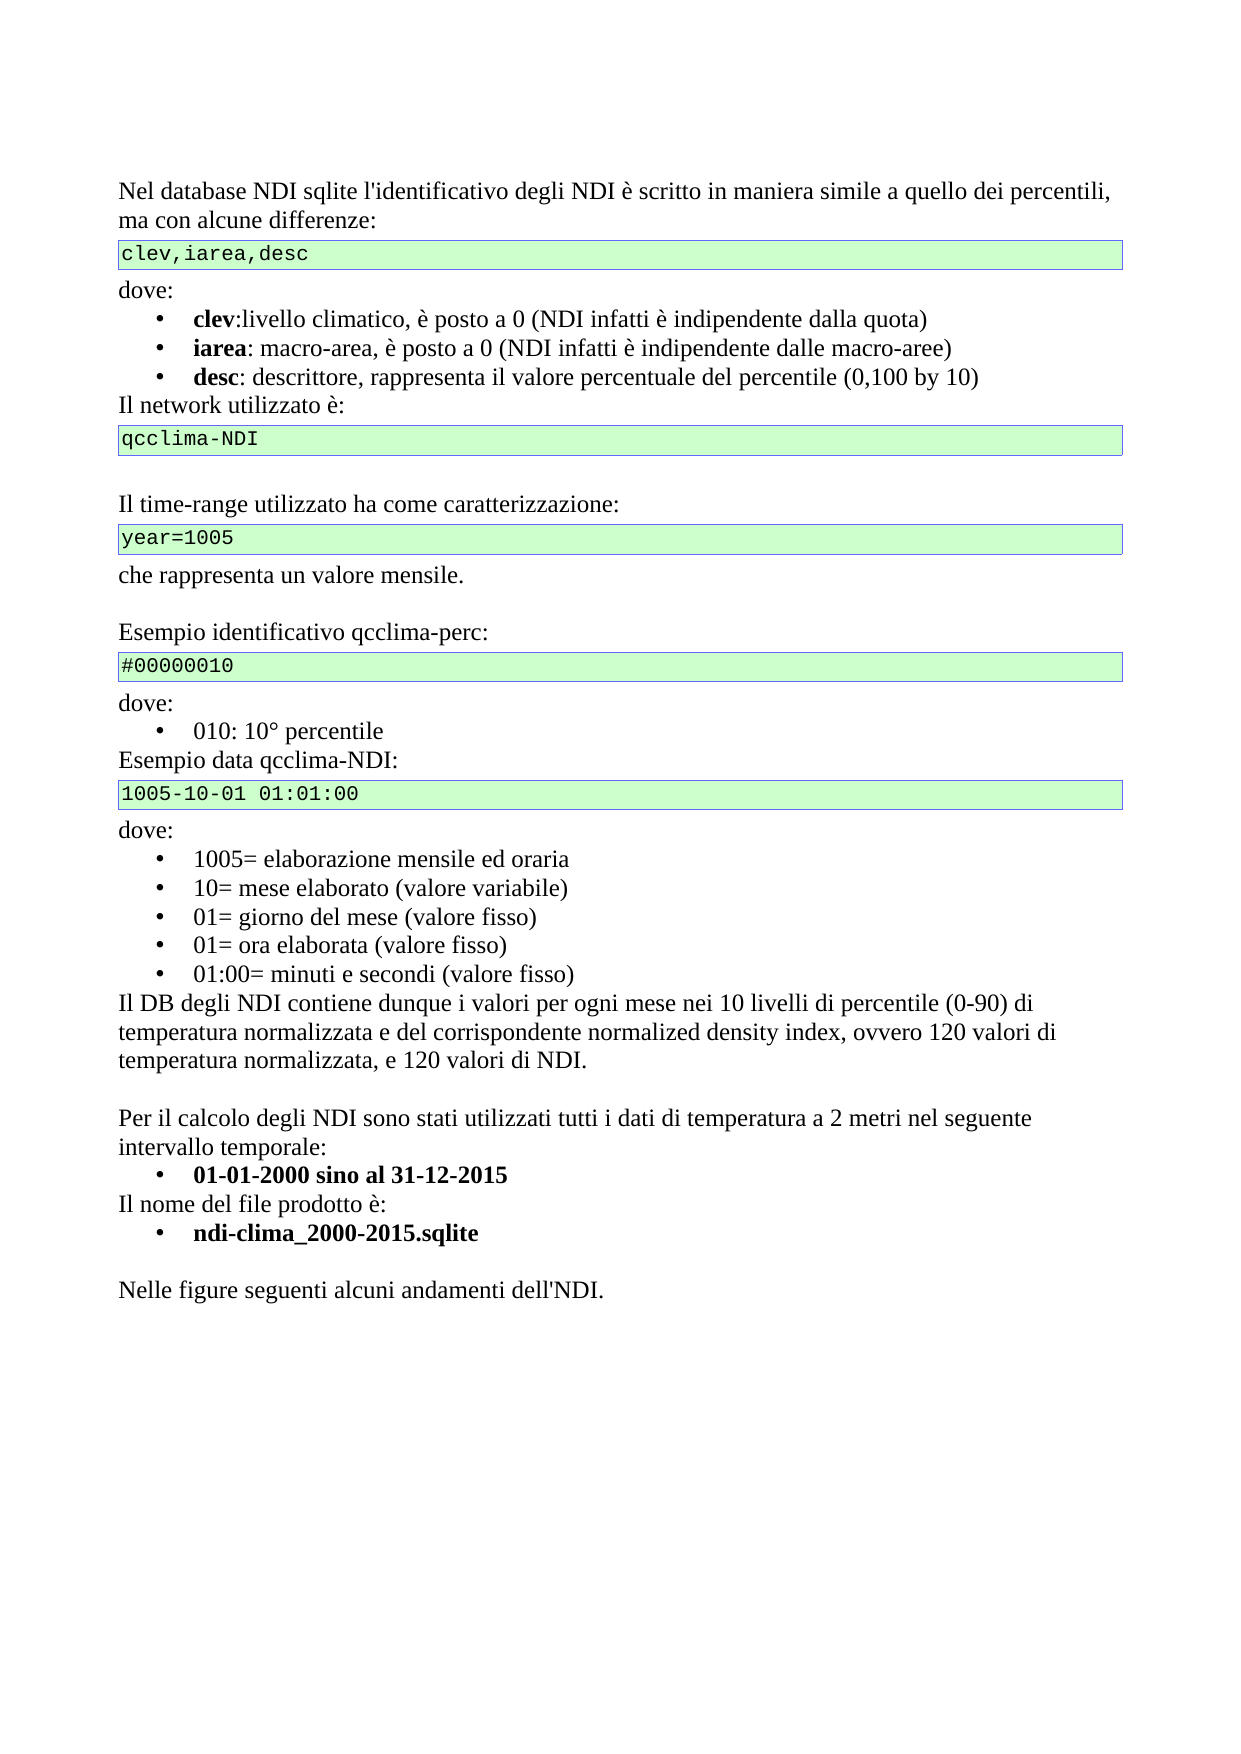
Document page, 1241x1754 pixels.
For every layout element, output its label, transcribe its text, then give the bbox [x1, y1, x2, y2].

text Il time-range utilizzato ha come caratterizzazione: [118, 489, 1122, 518]
text Esempio data qcclima-NDI: [118, 745, 1122, 774]
text clev,iarea,desc [119, 241, 1122, 269]
text Il DB degli NDI contiene dunque i valori per ogni mese nei 10 livelli di percentile (0-90) di temperatura normalizzata e del corrispondente normalized density index, ovvero 120 valori di temperatura normalizzata, e 120 valori di NDI. [118, 988, 1122, 1074]
text Il nome del file prodotto è: [118, 1189, 1122, 1218]
list iarea: macro-area, è posto a 0 (NDI infatti è indipendente dalle macro-aree) [156, 333, 1122, 362]
list 01-01-2000 sino al 31-12-2015 [156, 1160, 1122, 1189]
text Nel database NDI sqlite l'identificativo degli NDI è scritto in maniera simile a quello dei percentili, ma con alcune differenze: [118, 176, 1122, 234]
text dove: [118, 815, 1122, 844]
list 010: 10° percentile [156, 716, 1122, 745]
text Il network utilizzato è: [118, 390, 1122, 419]
list ndi-clima_2000-2015.sqlite [156, 1218, 1122, 1247]
list 1005= elaborazione mensile ed oraria [156, 844, 1122, 873]
text Per il calcolo degli NDI sono stati utilizzati tutti i dati di temperatura a 2 metri nel seguente intervallo temporale: [118, 1103, 1122, 1160]
text #00000010 [119, 653, 1122, 681]
list 01= giorno del mese (valore fisso) [156, 902, 1122, 930]
list desc: descrittore, rappresenta il valore percentuale del percentile (0,100 by 10) [156, 362, 1122, 390]
text dove: [118, 688, 1122, 716]
text 1005-10-01 01:01:00 [119, 781, 1122, 809]
list clev:livello climatico, è posto a 0 (NDI infatti è indipendente dalla quota) [156, 304, 1122, 333]
list 01:00= minuti e secondi (valore fisso) [156, 959, 1122, 988]
text qcclima-NDI [119, 426, 1122, 455]
list 10= mese elaborato (valore variabile) [156, 873, 1122, 902]
text year=1005 [119, 525, 1122, 554]
text Nelle figure seguenti alcuni andamenti dell'NDI. [118, 1275, 1122, 1304]
list 01= ora elaborata (valore fisso) [156, 930, 1122, 959]
text che rappresenta un valore mensile. [118, 560, 1122, 588]
text dove: [118, 275, 1122, 304]
text Esempio identificativo qcclima-perc: [118, 617, 1122, 646]
